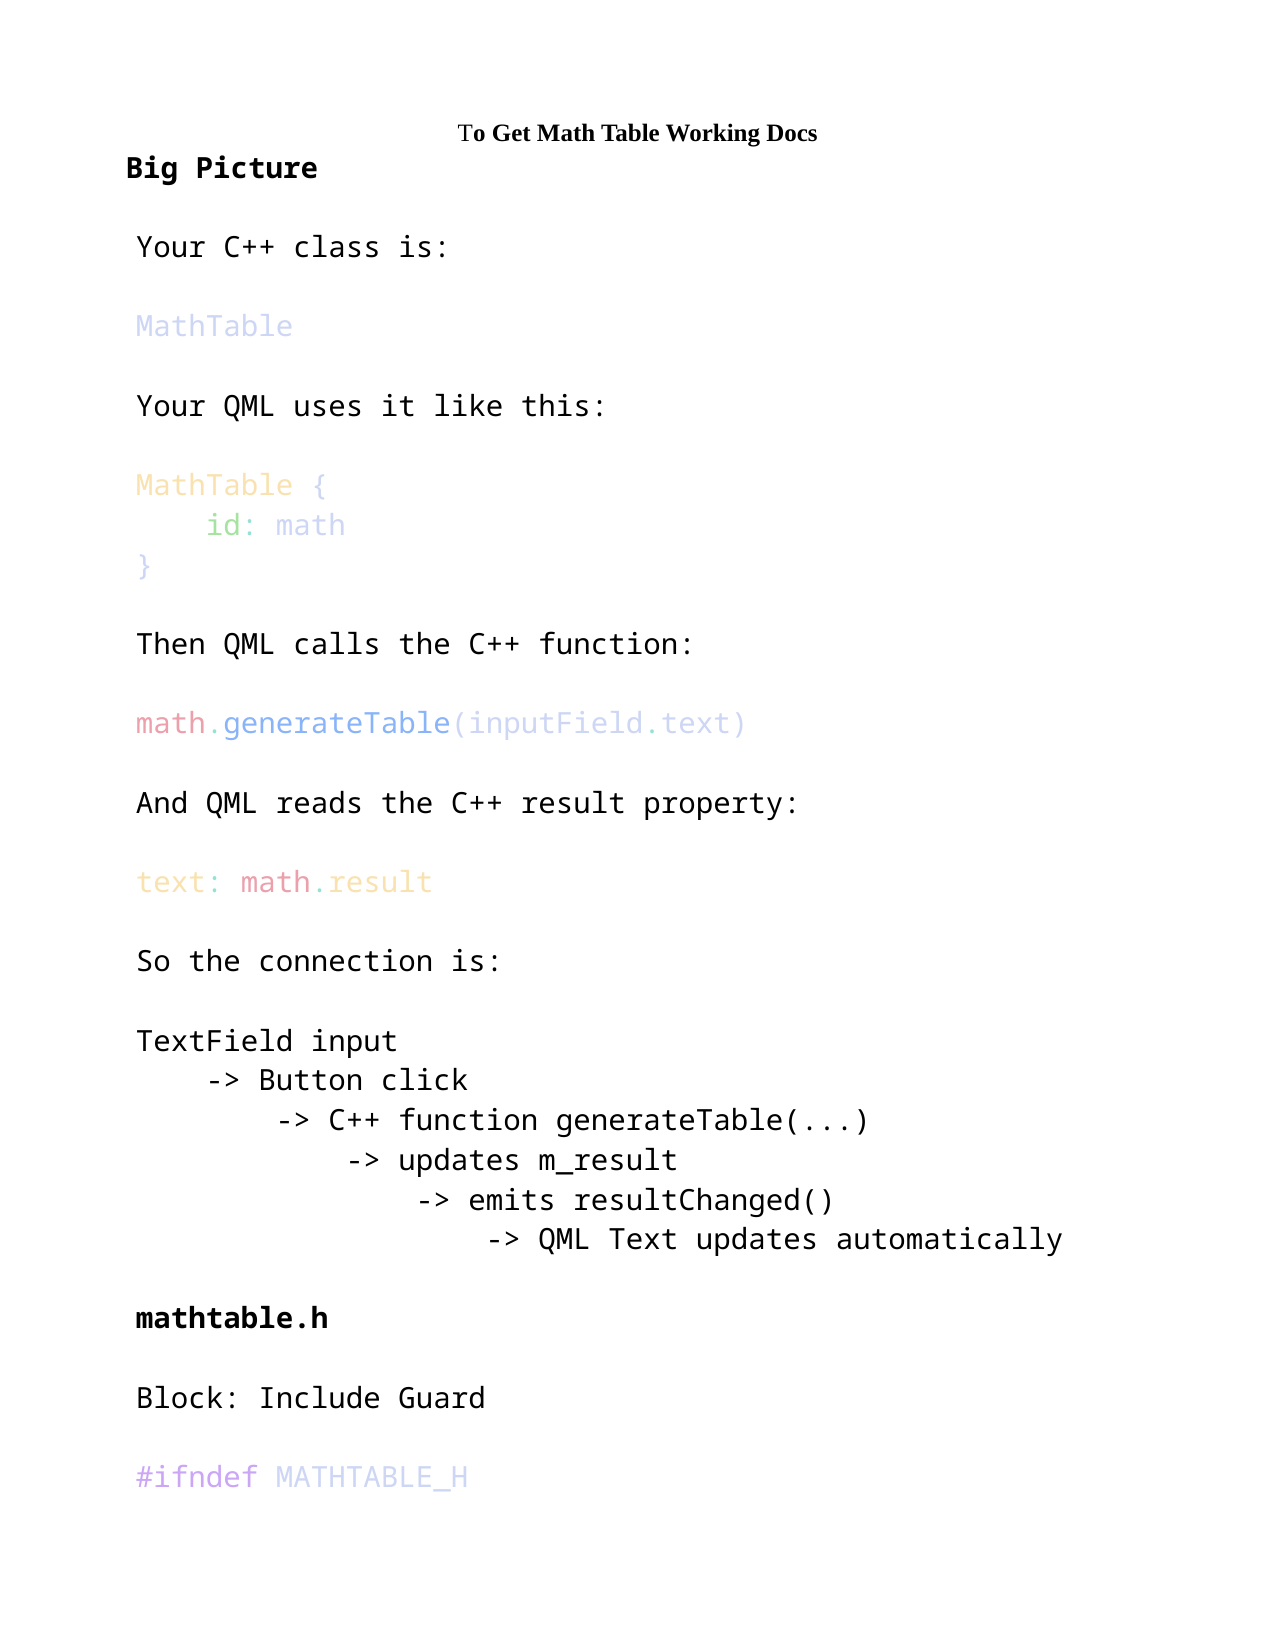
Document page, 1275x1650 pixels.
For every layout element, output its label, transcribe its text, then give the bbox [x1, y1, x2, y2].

text To Get Math Table Working Docs [118, 118, 1157, 147]
text Big Picture Your C++ class is: MathTable Your QML uses it like this: MathTable { id: math } Then QML calls the C++ function: math.generateTable(inputField.text) And QML reads the C++ result property: text: math.result So the connection is: TextField input -> Button click -> C++ function generateTable(...) -> updates m_result -> emits resultChanged() -> QML Text updates automatically mathtable.h Block: Include Guard #ifndef MATHTABLE_H [118, 147, 1157, 1496]
